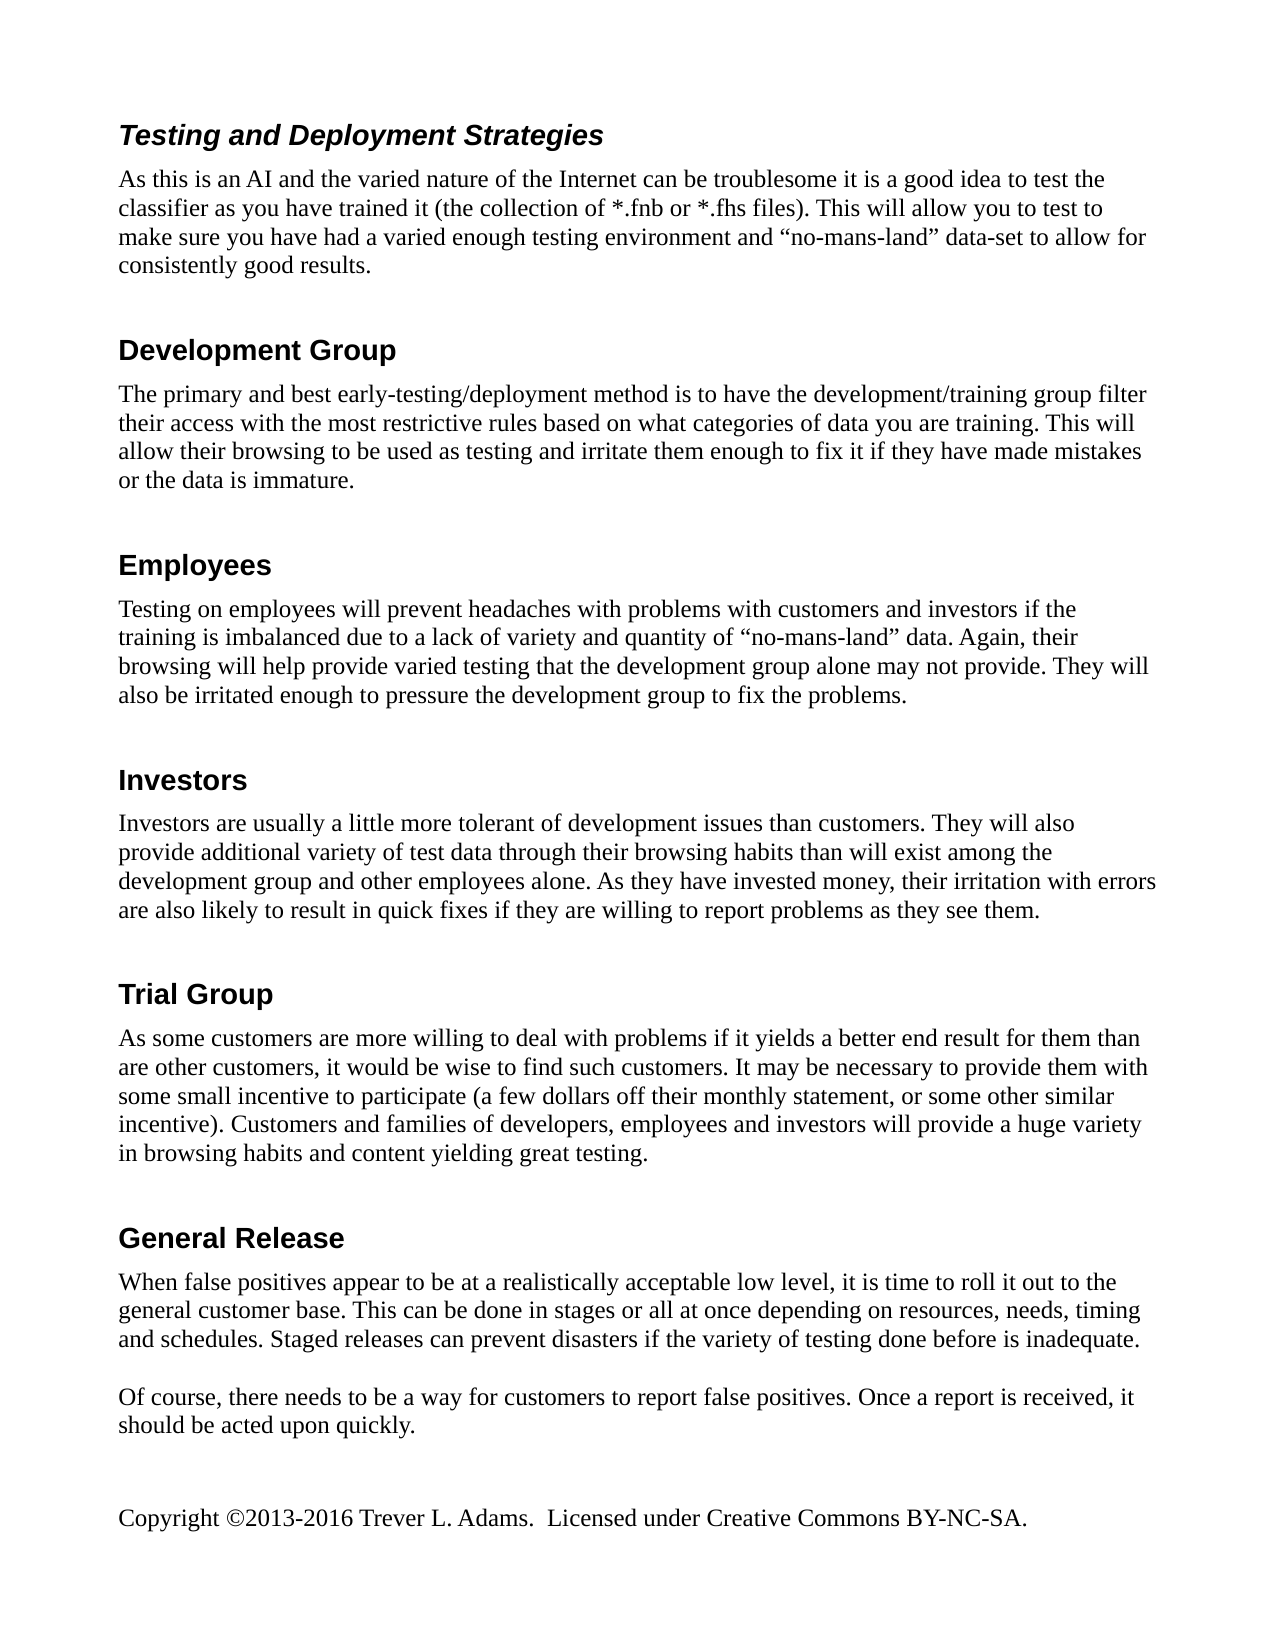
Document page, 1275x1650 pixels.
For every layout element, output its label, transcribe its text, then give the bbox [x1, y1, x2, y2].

text When false positives appear to be at a realistically acceptable low level, it is time to roll it out to the general customer base. This can be done in stages or all at once depending on resources, needs, timing and schedules. Staged releases can prevent disasters if the variety of testing done before is inadequate. [118, 1267, 1157, 1353]
text As some customers are more willing to deal with problems if it yields a better end result for them than are other customers, it would be wise to find such customers. It may be necessary to provide them with some small incentive to participate (a few dollars off their monthly statement, or some other similar incentive). Customers and families of developers, employees and investors will provide a huge variety in browsing habits and content yielding great testing. [118, 1023, 1157, 1167]
text The primary and best early-testing/deployment method is to have the development/training group filter their access with the most restrictive rules based on what categories of data you are training. This will allow their browsing to be used as testing and irritate them enough to fix it if they have made mistakes or the data is immature. [118, 379, 1157, 494]
text Of course, there needs to be a way for customers to report false positives. Once a report is received, it should be acted upon quickly. [118, 1382, 1157, 1439]
subtitle General Release [118, 1221, 1157, 1254]
subtitle Development Group [118, 333, 1157, 366]
subtitle Employees [118, 548, 1157, 581]
text Testing on employees will prevent headaches with problems with customers and investors if the training is imbalanced due to a lack of variety and quantity of “no-mans-land” data. Again, their browsing will help provide varied testing that the development group alone may not provide. They will also be irritated enough to pressure the development group to fix the problems. [118, 594, 1157, 709]
text As this is an AI and the varied nature of the Internet can be troublesome it is a good idea to test the classifier as you have trained it (the collection of *.fnb or *.fhs files). This will allow you to test to make sure you have had a varied enough testing environment and “no-mans-land” data-set to allow for consistently good results. [118, 164, 1157, 279]
subtitle Testing and Deployment Strategies [118, 118, 1157, 152]
text Investors are usually a little more tolerant of development issues than customers. They will also provide additional variety of test data through their browsing habits than will exist among the development group and other employees alone. As they have invested money, their irritation with errors are also likely to result in quick fixes if they are willing to report problems as they see them. [118, 808, 1157, 923]
subtitle Trial Group [118, 977, 1157, 1011]
subtitle Investors [118, 762, 1157, 796]
